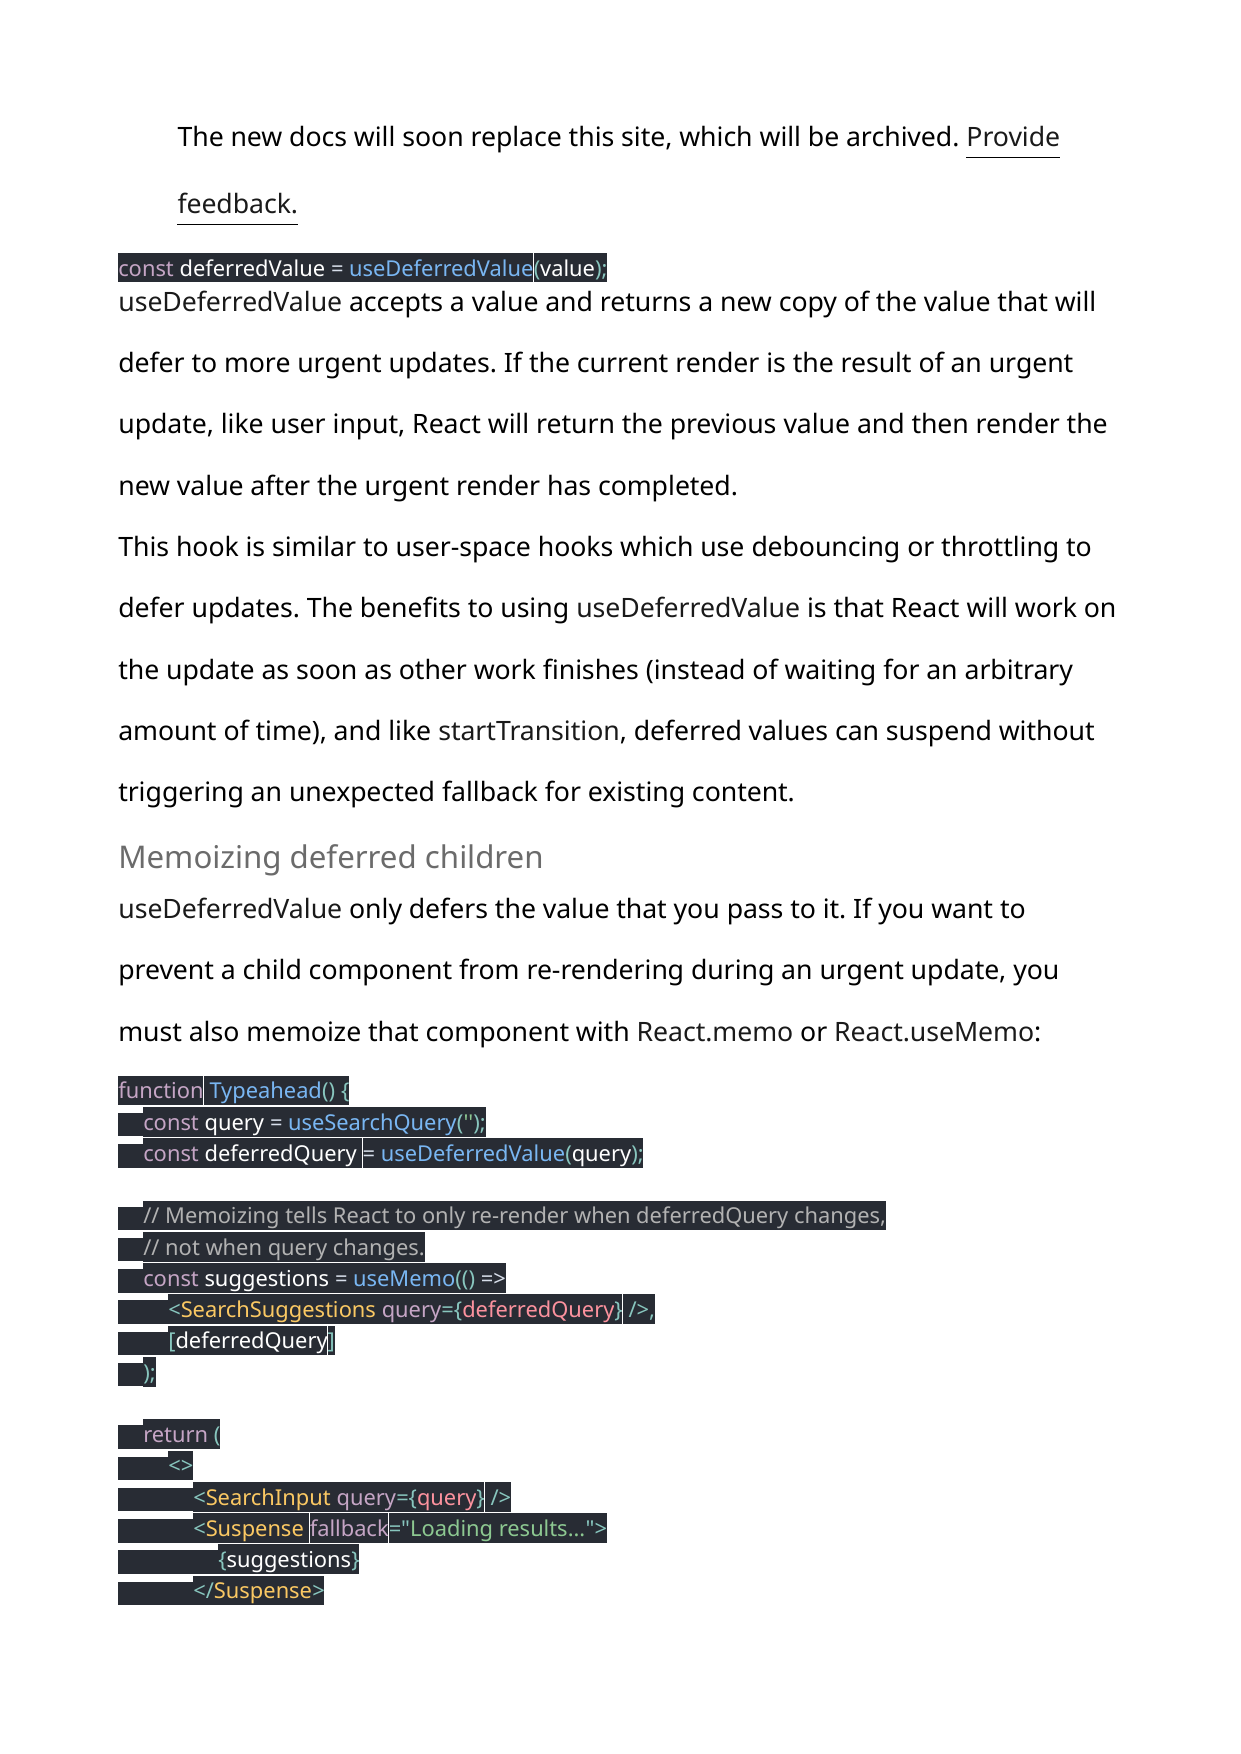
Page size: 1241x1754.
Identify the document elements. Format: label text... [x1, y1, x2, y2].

text <SearchInput query={query} /> [118, 1480, 1122, 1512]
text <SearchSuggestions query={deferredQuery} />, [118, 1293, 1122, 1324]
text </Suspense> [118, 1574, 1122, 1605]
text <Suspense fallback="Loading results..."> [118, 1512, 1122, 1543]
subtitle Memoizing deferred children [118, 835, 1122, 877]
text This hook is similar to user-space hooks which use debouncing or throttling to defer updates. The benefits to using useDeferredValue is that React will work on the update as soon as other work finishes (instead of waiting for an arbitrary amount of time), and like startTransition, deferred values can suspend without triggering an unexpected fallback for existing content. [118, 528, 1122, 809]
text <> [118, 1449, 1122, 1480]
text const deferredValue = useDeferredValue(value); [118, 251, 1122, 282]
text {suggestions} [118, 1543, 1122, 1574]
text The new docs will soon replace this site, which will be archived. Provide feedback. [177, 118, 1063, 224]
text useDeferredValue accepts a value and returns a new copy of the value that will defer to more urgent updates. If the current render is the result of an urgent update, like user input, React will return the previous value and then render the new value after the urgent render has completed. [118, 282, 1122, 503]
text useDeferredValue only defers the value that you pass to it. If you want to prevent a child component from re-rendering during an urgent update, you must also memoize that component with React.memo or React.useMemo: [118, 890, 1122, 1049]
text function Typeahead() { [118, 1074, 1122, 1105]
text return ( [118, 1418, 1122, 1449]
text // not when query changes. [118, 1230, 1122, 1262]
text // Memoizing tells React to only re-render when deferredQuery changes, [118, 1199, 1122, 1230]
text [deferredQuery] [118, 1324, 1122, 1355]
text const deferredQuery = useDeferredValue(query); [118, 1137, 1122, 1168]
text const query = useSearchQuery(''); [118, 1105, 1122, 1137]
text const suggestions = useMemo(() => [118, 1262, 1122, 1293]
text ); [118, 1355, 1122, 1387]
